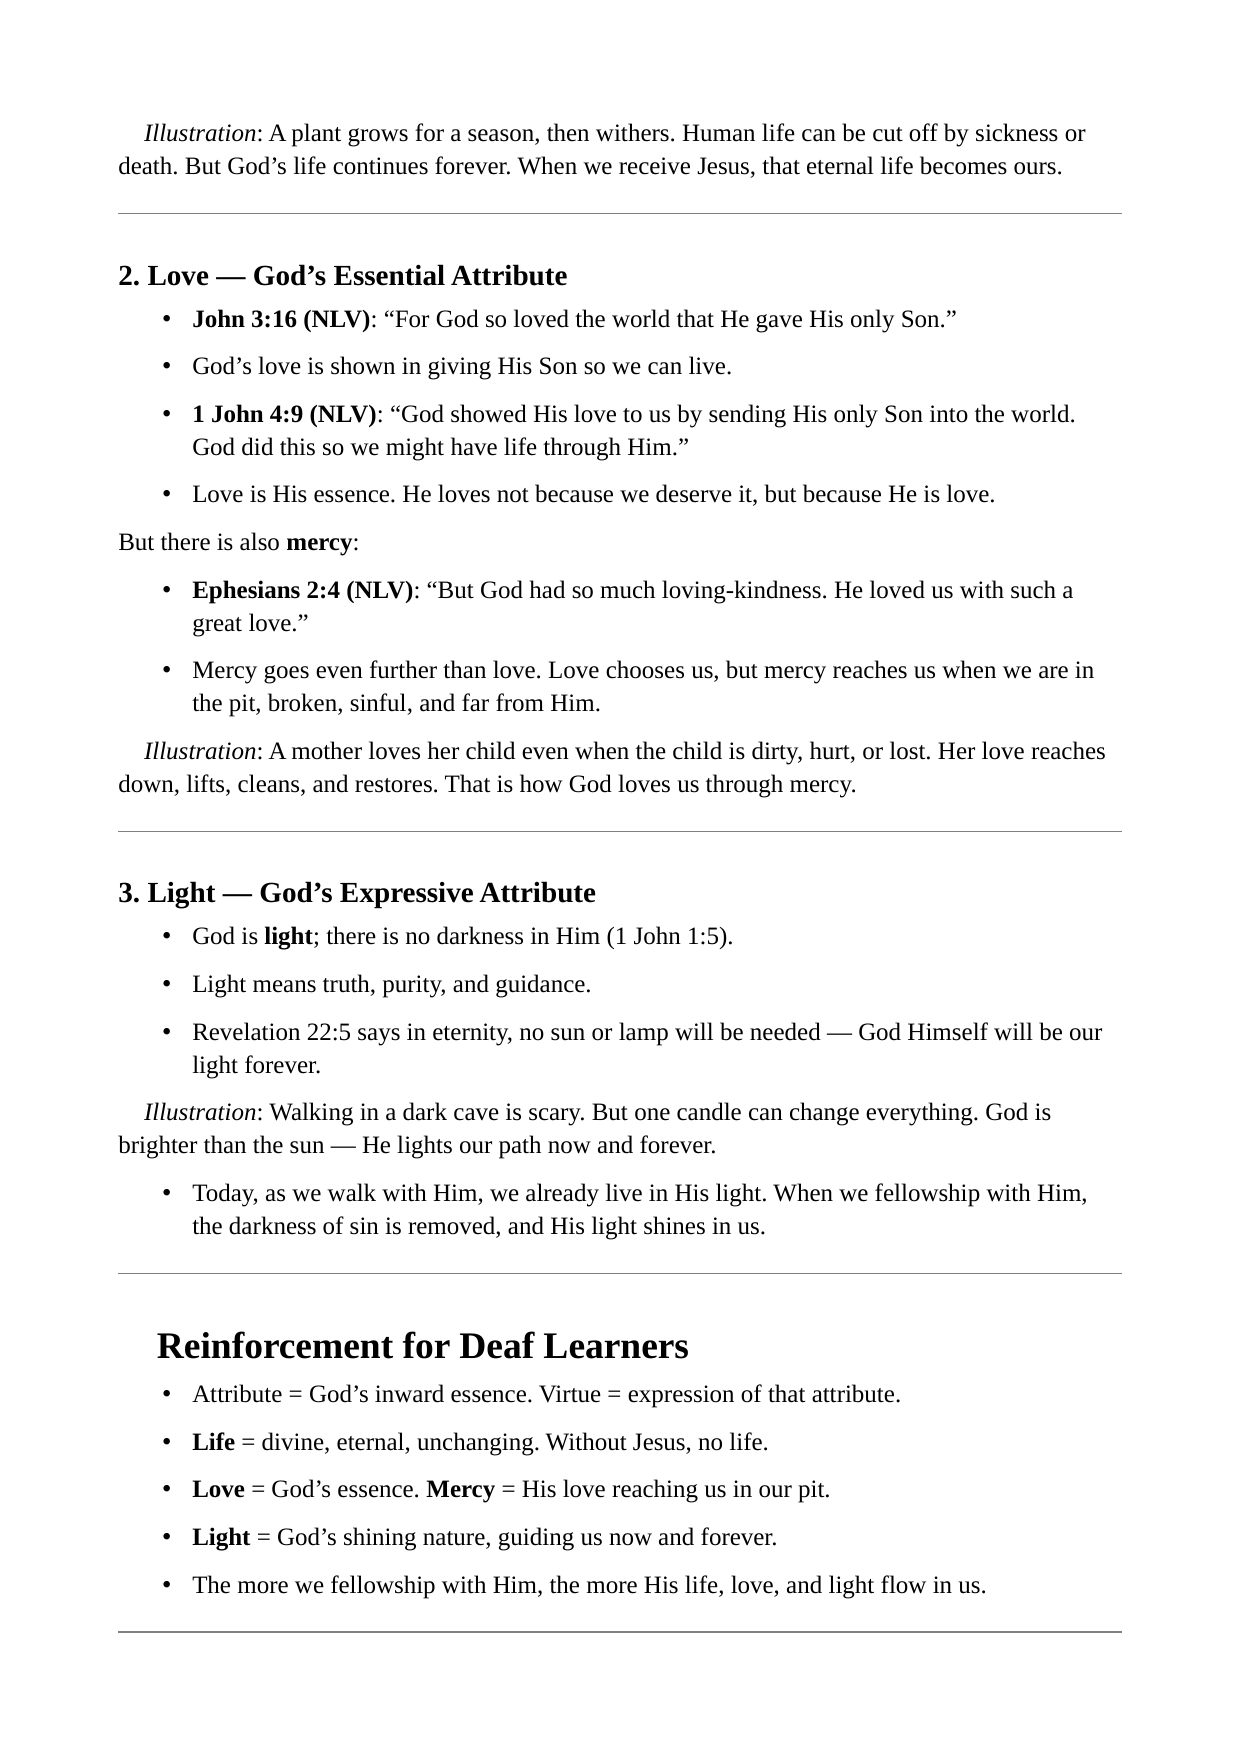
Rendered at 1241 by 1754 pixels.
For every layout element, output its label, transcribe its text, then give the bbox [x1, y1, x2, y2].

subtitle 📝 Reinforcement for Deaf Learners [118, 1324, 1122, 1367]
subtitle 2. Love — God’s Essential Attribute [118, 258, 1122, 291]
list Revelation 22:5 says in eternity, no sun or lamp will be needed — God Himself will be our light forever. [162, 1017, 1122, 1078]
list Attribute = God’s inward essence. Virtue = expression of that attribute. [162, 1379, 1122, 1408]
list God is light; there is no darkness in Him (1 John 1:5). [162, 921, 1122, 950]
list The more we fellowship with Him, the more His life, love, and light flow in us. [162, 1570, 1122, 1598]
list Love is His essence. He loves not because we deserve it, but because He is love. [162, 479, 1122, 508]
list Today, as we walk with Him, we already live in His light. When we fellowship with Him, the darkness of sin is removed, and His light shines in us. [162, 1178, 1122, 1240]
list Love = God’s essence. Mercy = His love reaching us in our pit. [162, 1474, 1122, 1503]
list Mercy goes even further than love. Love chooses us, but mercy reaches us when we are in the pit, broken, sinful, and far from Him. [162, 655, 1122, 717]
list God’s love is shown in giving His Son so we can live. [162, 351, 1122, 380]
list 1 John 4:9 (NLV): “God showed His love to us by sending His only Son into the world. God did this so we might have life through Him.” [162, 399, 1122, 461]
list Light = God’s shining nature, guiding us now and forever. [162, 1522, 1122, 1551]
list John 3:16 (NLV): “For God so loved the world that He gave His only Son.” [162, 304, 1122, 332]
list Ephesians 2:4 (NLV): “But God had so much loving-kindness. He loved us with such a great love.” [162, 575, 1122, 636]
list Light means truth, purity, and guidance. [162, 969, 1122, 998]
text 💡 Illustration: Walking in a dark cave is scary. But one candle can change everything. God is brighter than the sun — He lights our path now and forever. [118, 1097, 1122, 1159]
text 💡 Illustration: A mother loves her child even when the child is dirty, hurt, or lost. Her love reaches down, lifts, cleans, and restores. That is how God loves us through mercy. [118, 736, 1122, 798]
text 💡 Illustration: A plant grows for a season, then withers. Human life can be cut off by sickness or death. But God’s life continues forever. When we receive Jesus, that eternal life becomes ours. [118, 118, 1122, 180]
list Life = divine, eternal, unchanging. Without Jesus, no life. [162, 1427, 1122, 1456]
subtitle 3. Light — God’s Expressive Attribute [118, 875, 1122, 909]
text But there is also mercy: [118, 527, 1122, 556]
